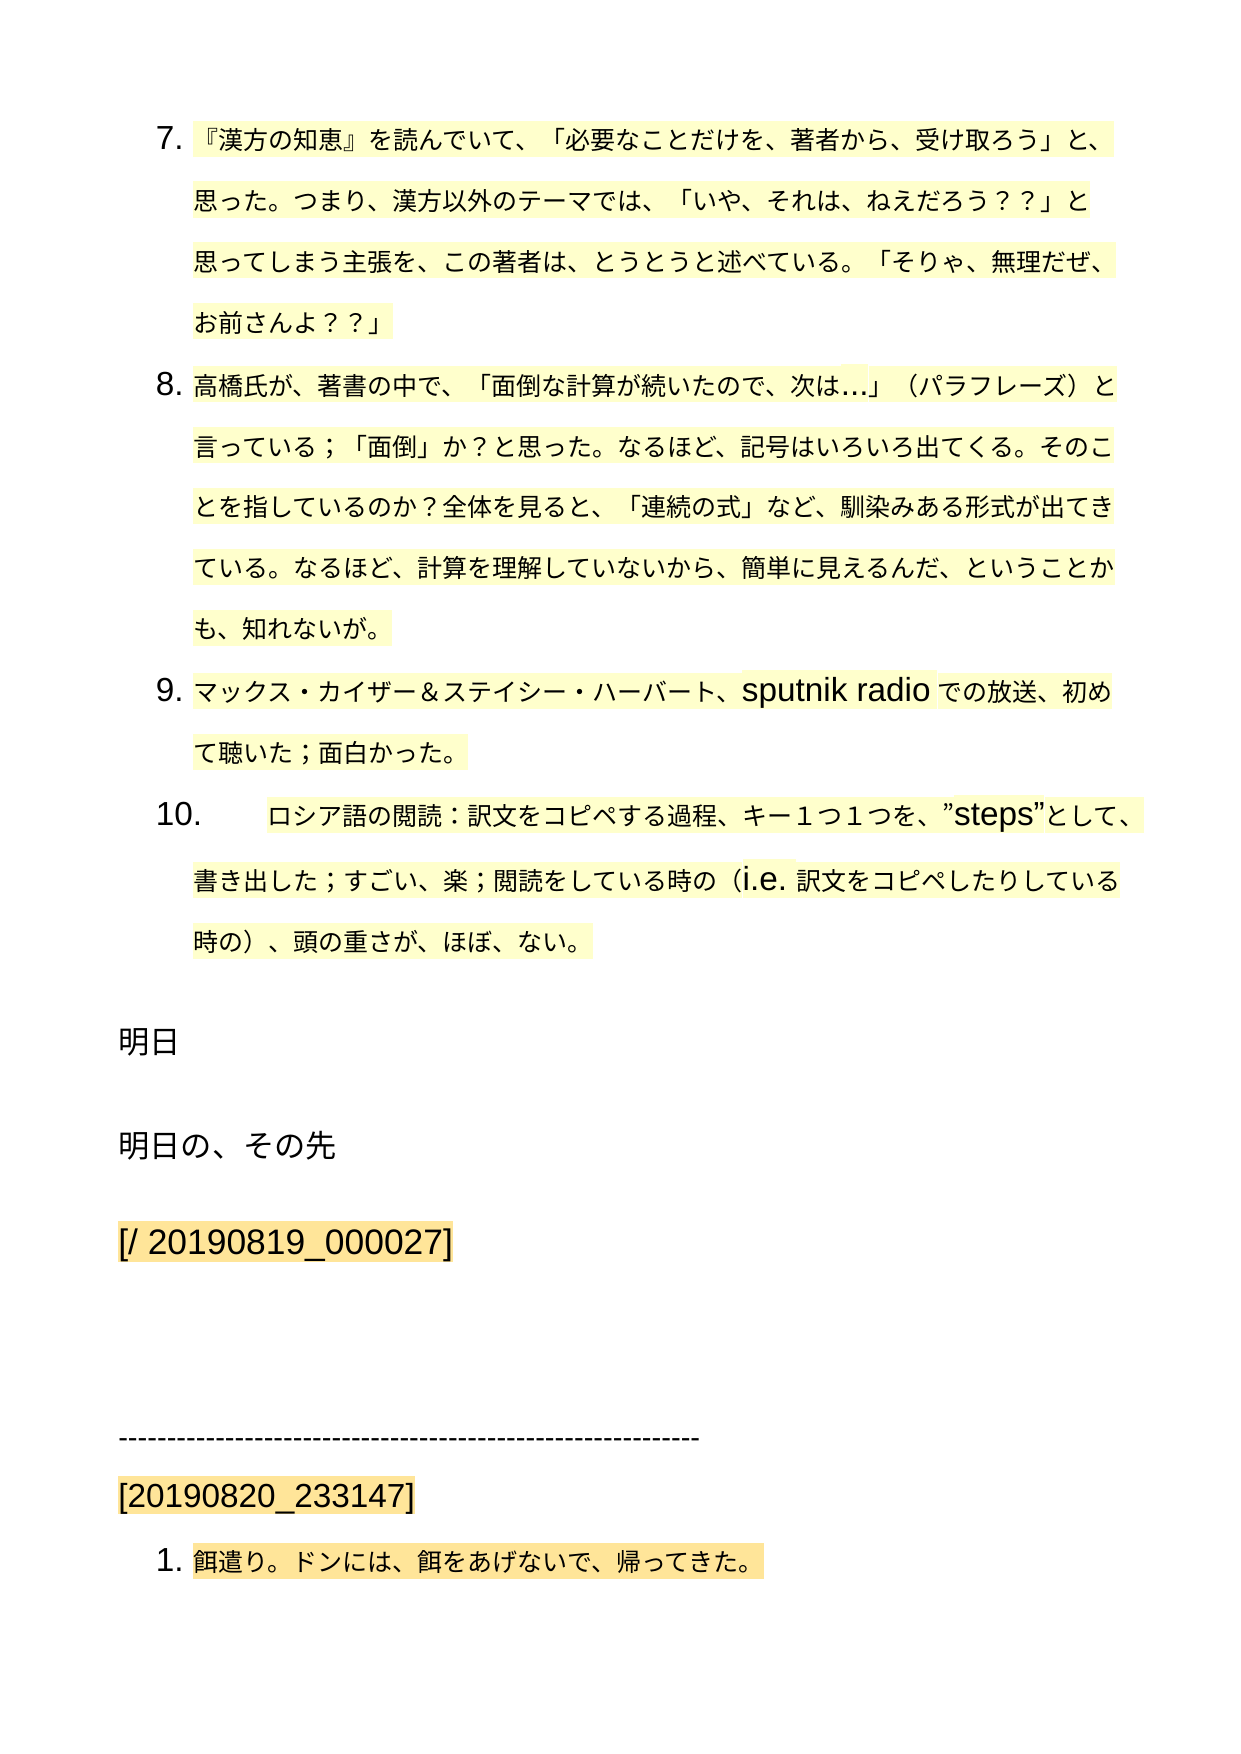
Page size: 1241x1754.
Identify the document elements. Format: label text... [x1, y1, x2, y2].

list マックス・カイザー＆ステイシー・ハーバート、sputnik radioでの放送、初めて聴いた；面白かった。 [156, 670, 1122, 770]
list ロシア語の閲読：訳文をコピペする過程、キー１つ１つを、”steps”として、書き出した；すごい、楽；閲読をしている時の（i.e. 訳文をコピペしたりしている時の）、頭の重さが、ほぼ、ない。 [156, 794, 1122, 959]
text 明日 [118, 1024, 1122, 1061]
text ------------------------------------------------------------ [118, 1420, 1122, 1453]
text [20190820_233147] [118, 1476, 1122, 1514]
text 明日の、その先 [118, 1128, 1122, 1164]
text [/ 20190819_000027] [118, 1221, 1122, 1262]
list 『漢方の知恵』を読んでいて、「必要なことだけを、著者から、受け取ろう」と、思った。つまり、漢方以外のテーマでは、「いや、それは、ねえだろう？？」と思ってしまう主張を、この著者は、とうとうと述べている。「そりゃ、無理だぜ、お前さんよ？？」 [156, 118, 1122, 339]
list 餌遣り。ドンには、餌をあげないで、帰ってきた。 [156, 1540, 1122, 1579]
list 高橋氏が、著書の中で、「面倒な計算が続いたので、次は...」（パラフレーズ）と言っている；「面倒」か？と思った。なるほど、記号はいろいろ出てくる。そのことを指しているのか？全体を見ると、「連続の式」など、馴染みある形式が出てきている。なるほど、計算を理解していないから、簡単に見えるんだ、ということかも、知れないが。 [156, 364, 1122, 646]
